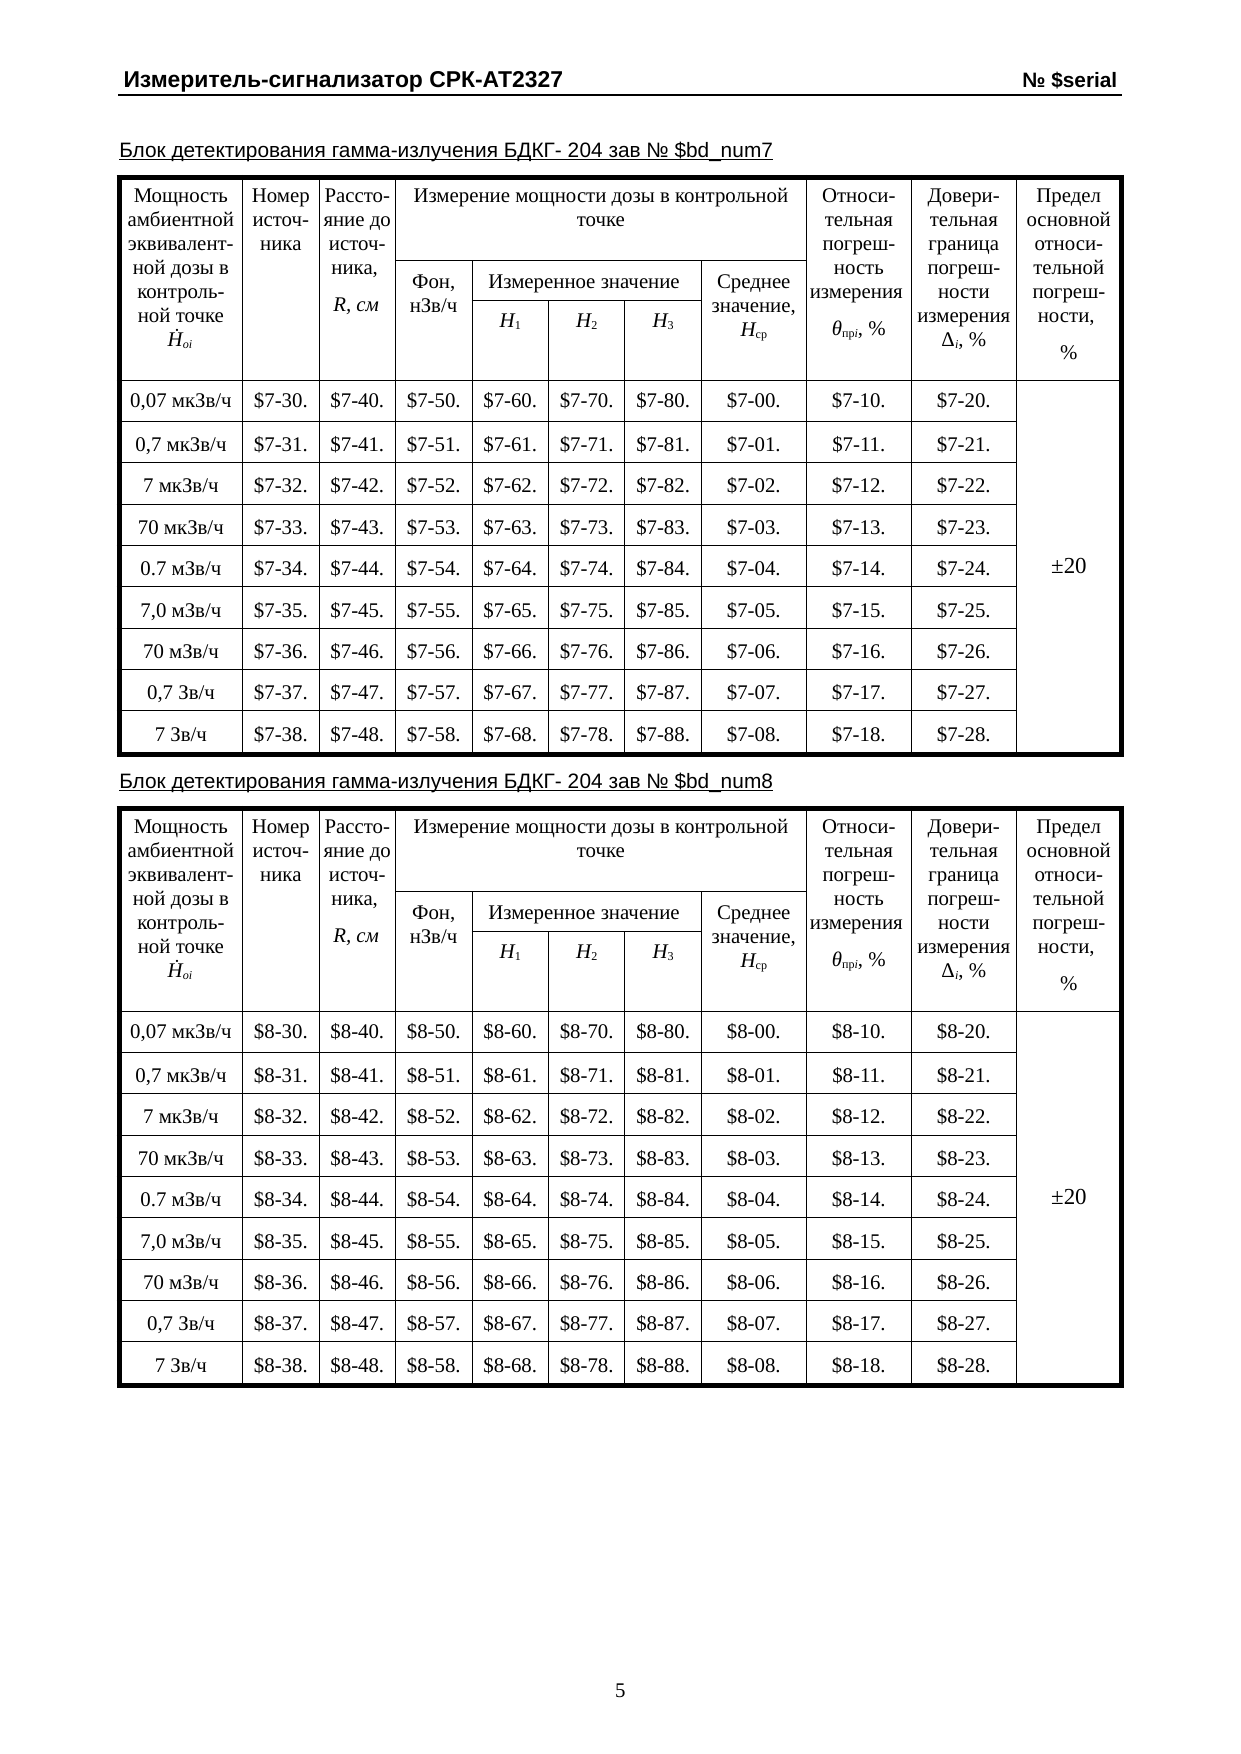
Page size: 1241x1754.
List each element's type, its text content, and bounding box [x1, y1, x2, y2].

table_cell $7-35. [243, 587, 319, 628]
table_cell Рассто-яние до источ-ника, R, см [320, 180, 395, 379]
table_cell $8-25. [912, 1218, 1016, 1259]
table_cell $7-88. [625, 711, 701, 752]
table_cell 0,7 мкЗв/ч [122, 422, 242, 462]
table_cell $8-22. [912, 1094, 1016, 1134]
table_cell $8-34. [243, 1177, 319, 1217]
table_cell 70 мЗв/ч [122, 1260, 242, 1300]
table_cell $7-58. [396, 711, 472, 752]
table_cell $8-13. [807, 1136, 911, 1176]
table_cell $8-06. [702, 1260, 806, 1300]
table_cell 7 Зв/ч [122, 1342, 242, 1383]
table_cell $7-73. [549, 505, 624, 545]
table_cell $8-24. [912, 1177, 1016, 1217]
table_cell H2 [549, 932, 624, 1011]
table_cell $8-12. [807, 1094, 911, 1134]
table_cell $7-03. [702, 505, 806, 545]
table_cell $8-51. [396, 1053, 472, 1093]
table_cell $7-30. [243, 381, 319, 421]
table_cell $7-64. [473, 546, 548, 586]
table_cell $8-27. [912, 1301, 1016, 1341]
table_cell 70 мкЗв/ч [122, 1136, 242, 1176]
table_cell $8-33. [243, 1136, 319, 1176]
table_cell $8-10. [807, 1012, 911, 1052]
table_cell $8-70. [549, 1012, 624, 1052]
table_header Блок детектирования гамма-излучения БДКГ- 204 зав № $bd_num8 [119, 757, 1121, 806]
table_cell $8-15. [807, 1218, 911, 1259]
table_cell $8-21. [912, 1053, 1016, 1093]
table_cell $7-27. [912, 670, 1016, 710]
table_cell $7-24. [912, 546, 1016, 586]
table_cell $8-00. [702, 1012, 806, 1052]
table_cell $7-13. [807, 505, 911, 545]
table_cell $7-47. [320, 670, 395, 710]
table_cell 7 мкЗв/ч [122, 463, 242, 503]
table_cell Среднее значение, Hср [702, 892, 806, 1011]
table_cell Фон, нЗв/ч [396, 261, 472, 379]
table_cell $8-30. [243, 1012, 319, 1052]
table_cell 0,7 Зв/ч [122, 670, 242, 710]
table_cell $8-01. [702, 1053, 806, 1093]
table_cell H2 [549, 301, 624, 379]
table_cell Номер источ-ника [243, 180, 319, 379]
table_cell $8-87. [625, 1301, 701, 1341]
table_cell $7-46. [320, 629, 395, 669]
table_cell $7-44. [320, 546, 395, 586]
table_cell 7 мкЗв/ч [122, 1094, 242, 1134]
table_cell $8-23. [912, 1136, 1016, 1176]
table_cell $7-48. [320, 711, 395, 752]
table_cell $7-75. [549, 587, 624, 628]
table_cell $7-71. [549, 422, 624, 462]
table_cell $7-00. [702, 381, 806, 421]
table_cell $7-34. [243, 546, 319, 586]
table_cell $7-63. [473, 505, 548, 545]
table_cell $7-18. [807, 711, 911, 752]
table_cell $7-66. [473, 629, 548, 669]
table_cell $8-64. [473, 1177, 548, 1217]
table_cell H3 [625, 301, 701, 379]
table_cell $7-43. [320, 505, 395, 545]
table_cell $8-58. [396, 1342, 472, 1383]
table_cell $8-31. [243, 1053, 319, 1093]
table_header Блок детектирования гамма-излучения БДКГ- 204 зав № $bd_num7 [119, 126, 1121, 175]
table_cell 0.7 мЗв/ч [122, 1177, 242, 1217]
table_cell $8-56. [396, 1260, 472, 1300]
table_cell $8-46. [320, 1260, 395, 1300]
table_cell $7-36. [243, 629, 319, 669]
table_cell Среднее значение, Hср [702, 261, 806, 379]
table_cell $7-85. [625, 587, 701, 628]
table_cell $8-18. [807, 1342, 911, 1383]
table_cell 70 мкЗв/ч [122, 505, 242, 545]
table_cell $7-70. [549, 381, 624, 421]
table_cell $8-77. [549, 1301, 624, 1341]
table_cell $8-74. [549, 1177, 624, 1217]
table_cell 70 мЗв/ч [122, 629, 242, 669]
table_cell 7,0 мЗв/ч [122, 1218, 242, 1259]
table_cell 0,7 Зв/ч [122, 1301, 242, 1341]
table_cell $7-67. [473, 670, 548, 710]
table_cell Измеренное значение [473, 892, 701, 931]
table_cell $8-73. [549, 1136, 624, 1176]
table_cell Довери-тельная граница погреш-ности измерения Δi, % [912, 180, 1016, 379]
table_cell $7-20. [912, 381, 1016, 421]
table_cell $8-44. [320, 1177, 395, 1217]
table_cell 0,7 мкЗв/ч [122, 1053, 242, 1093]
table_cell Рассто-яние до источ-ника, R, см [320, 811, 395, 1011]
table_cell $7-15. [807, 587, 911, 628]
table_cell $8-04. [702, 1177, 806, 1217]
table_cell $8-32. [243, 1094, 319, 1134]
table_cell $8-43. [320, 1136, 395, 1176]
table_cell $7-22. [912, 463, 1016, 503]
table_cell $8-48. [320, 1342, 395, 1383]
table_cell Мощность амбиентной эквивалент-ной дозы в контроль-ной точке Ḣoi [122, 180, 242, 379]
table_cell $7-05. [702, 587, 806, 628]
table_cell $8-42. [320, 1094, 395, 1134]
table_cell $7-11. [807, 422, 911, 462]
table_cell ±20 [1017, 381, 1119, 752]
table_cell $7-76. [549, 629, 624, 669]
table_cell Довери-тельная граница погреш-ности измерения Δi, % [912, 811, 1016, 1011]
table_cell $8-45. [320, 1218, 395, 1259]
table_cell $8-08. [702, 1342, 806, 1383]
table_cell $8-83. [625, 1136, 701, 1176]
table_cell $7-45. [320, 587, 395, 628]
table_cell $8-81. [625, 1053, 701, 1093]
table_cell H1 [473, 932, 548, 1011]
table_cell $7-52. [396, 463, 472, 503]
table_cell $8-88. [625, 1342, 701, 1383]
table_cell $7-87. [625, 670, 701, 710]
table_cell $7-21. [912, 422, 1016, 462]
table_cell $7-12. [807, 463, 911, 503]
table_cell $7-84. [625, 546, 701, 586]
table_cell $7-78. [549, 711, 624, 752]
table_cell $7-53. [396, 505, 472, 545]
table_cell $7-38. [243, 711, 319, 752]
table_cell $7-72. [549, 463, 624, 503]
table_cell $8-60. [473, 1012, 548, 1052]
table_cell $7-50. [396, 381, 472, 421]
table_cell Измерение мощности дозы в контрольной точке [396, 811, 806, 891]
table_cell $8-61. [473, 1053, 548, 1093]
table_cell 7 Зв/ч [122, 711, 242, 752]
table_cell $8-54. [396, 1177, 472, 1217]
table_cell $8-38. [243, 1342, 319, 1383]
table_cell $7-62. [473, 463, 548, 503]
table_cell Относи-тельная погреш-ность измерения θпрi, % [807, 180, 911, 379]
table_cell $7-06. [702, 629, 806, 669]
table_cell 0.7 мЗв/ч [122, 546, 242, 586]
table_cell 7,0 мЗв/ч [122, 587, 242, 628]
table_cell $7-57. [396, 670, 472, 710]
table_cell $7-01. [702, 422, 806, 462]
table_cell $7-56. [396, 629, 472, 669]
table_cell $7-40. [320, 381, 395, 421]
table_cell $7-80. [625, 381, 701, 421]
table_cell $7-04. [702, 546, 806, 586]
table_cell $7-77. [549, 670, 624, 710]
table_cell $8-52. [396, 1094, 472, 1134]
table_cell $7-65. [473, 587, 548, 628]
table_cell ±20 [1017, 1012, 1119, 1383]
table_cell $7-10. [807, 381, 911, 421]
table_cell $8-68. [473, 1342, 548, 1383]
table_cell $7-23. [912, 505, 1016, 545]
table_cell Фон, нЗв/ч [396, 892, 472, 1011]
table_cell 0,07 мкЗв/ч [122, 381, 242, 421]
table_cell $7-86. [625, 629, 701, 669]
table_cell $8-26. [912, 1260, 1016, 1300]
table_cell $8-41. [320, 1053, 395, 1093]
table_cell $7-81. [625, 422, 701, 462]
table_cell H1 [473, 301, 548, 379]
table_cell $8-72. [549, 1094, 624, 1134]
table_cell $8-14. [807, 1177, 911, 1217]
table_cell $8-03. [702, 1136, 806, 1176]
table_cell $7-33. [243, 505, 319, 545]
table_cell $8-20. [912, 1012, 1016, 1052]
table_cell $7-32. [243, 463, 319, 503]
table_cell $8-35. [243, 1218, 319, 1259]
table_cell $7-42. [320, 463, 395, 503]
table_cell H3 [625, 932, 701, 1011]
table_cell $8-76. [549, 1260, 624, 1300]
table_cell $7-08. [702, 711, 806, 752]
table_cell Номер источ-ника [243, 811, 319, 1011]
table_cell 0,07 мкЗв/ч [122, 1012, 242, 1052]
table_cell $8-84. [625, 1177, 701, 1217]
table_cell $7-07. [702, 670, 806, 710]
table_cell Мощность амбиентной эквивалент-ной дозы в контроль-ной точке Ḣoi [122, 811, 242, 1011]
table_cell $8-67. [473, 1301, 548, 1341]
table_cell $8-37. [243, 1301, 319, 1341]
table_cell $7-14. [807, 546, 911, 586]
table_cell $7-83. [625, 505, 701, 545]
table_cell $7-02. [702, 463, 806, 503]
table_cell $8-16. [807, 1260, 911, 1300]
table_cell $8-55. [396, 1218, 472, 1259]
table_cell $7-17. [807, 670, 911, 710]
table_cell $7-55. [396, 587, 472, 628]
table_cell $8-86. [625, 1260, 701, 1300]
table_cell $8-50. [396, 1012, 472, 1052]
table_cell $7-51. [396, 422, 472, 462]
table_cell $8-78. [549, 1342, 624, 1383]
table_cell $7-16. [807, 629, 911, 669]
table_cell Предел основной относи-тельной погреш-ности, % [1017, 811, 1119, 1011]
table_cell Измеренное значение [473, 261, 701, 300]
table_cell Относи-тельная погреш-ность измерения θпрi, % [807, 811, 911, 1011]
table_cell $8-11. [807, 1053, 911, 1093]
table_cell $8-05. [702, 1218, 806, 1259]
table_cell $8-85. [625, 1218, 701, 1259]
table_cell $8-65. [473, 1218, 548, 1259]
table_cell $8-75. [549, 1218, 624, 1259]
table_cell $7-41. [320, 422, 395, 462]
table_cell $8-62. [473, 1094, 548, 1134]
table_cell $8-02. [702, 1094, 806, 1134]
table_cell Измерение мощности дозы в контрольной точке [396, 180, 806, 260]
table_cell $8-17. [807, 1301, 911, 1341]
table_cell $7-61. [473, 422, 548, 462]
table_cell $8-63. [473, 1136, 548, 1176]
table_cell $7-82. [625, 463, 701, 503]
table_cell $8-28. [912, 1342, 1016, 1383]
table_cell $7-74. [549, 546, 624, 586]
table_cell $8-57. [396, 1301, 472, 1341]
table_cell $7-54. [396, 546, 472, 586]
table_cell $7-37. [243, 670, 319, 710]
table_cell $8-36. [243, 1260, 319, 1300]
table_cell $8-07. [702, 1301, 806, 1341]
table_cell $7-68. [473, 711, 548, 752]
table_cell $7-60. [473, 381, 548, 421]
table_cell $7-25. [912, 587, 1016, 628]
table_cell $7-28. [912, 711, 1016, 752]
table_cell $7-31. [243, 422, 319, 462]
table_cell $8-40. [320, 1012, 395, 1052]
table_cell $8-80. [625, 1012, 701, 1052]
table_cell Предел основной относи-тельной погреш-ности, % [1017, 180, 1119, 379]
table_cell $8-66. [473, 1260, 548, 1300]
table_cell $7-26. [912, 629, 1016, 669]
table_cell $8-82. [625, 1094, 701, 1134]
table_cell $8-53. [396, 1136, 472, 1176]
table_cell $8-47. [320, 1301, 395, 1341]
table_cell $8-71. [549, 1053, 624, 1093]
